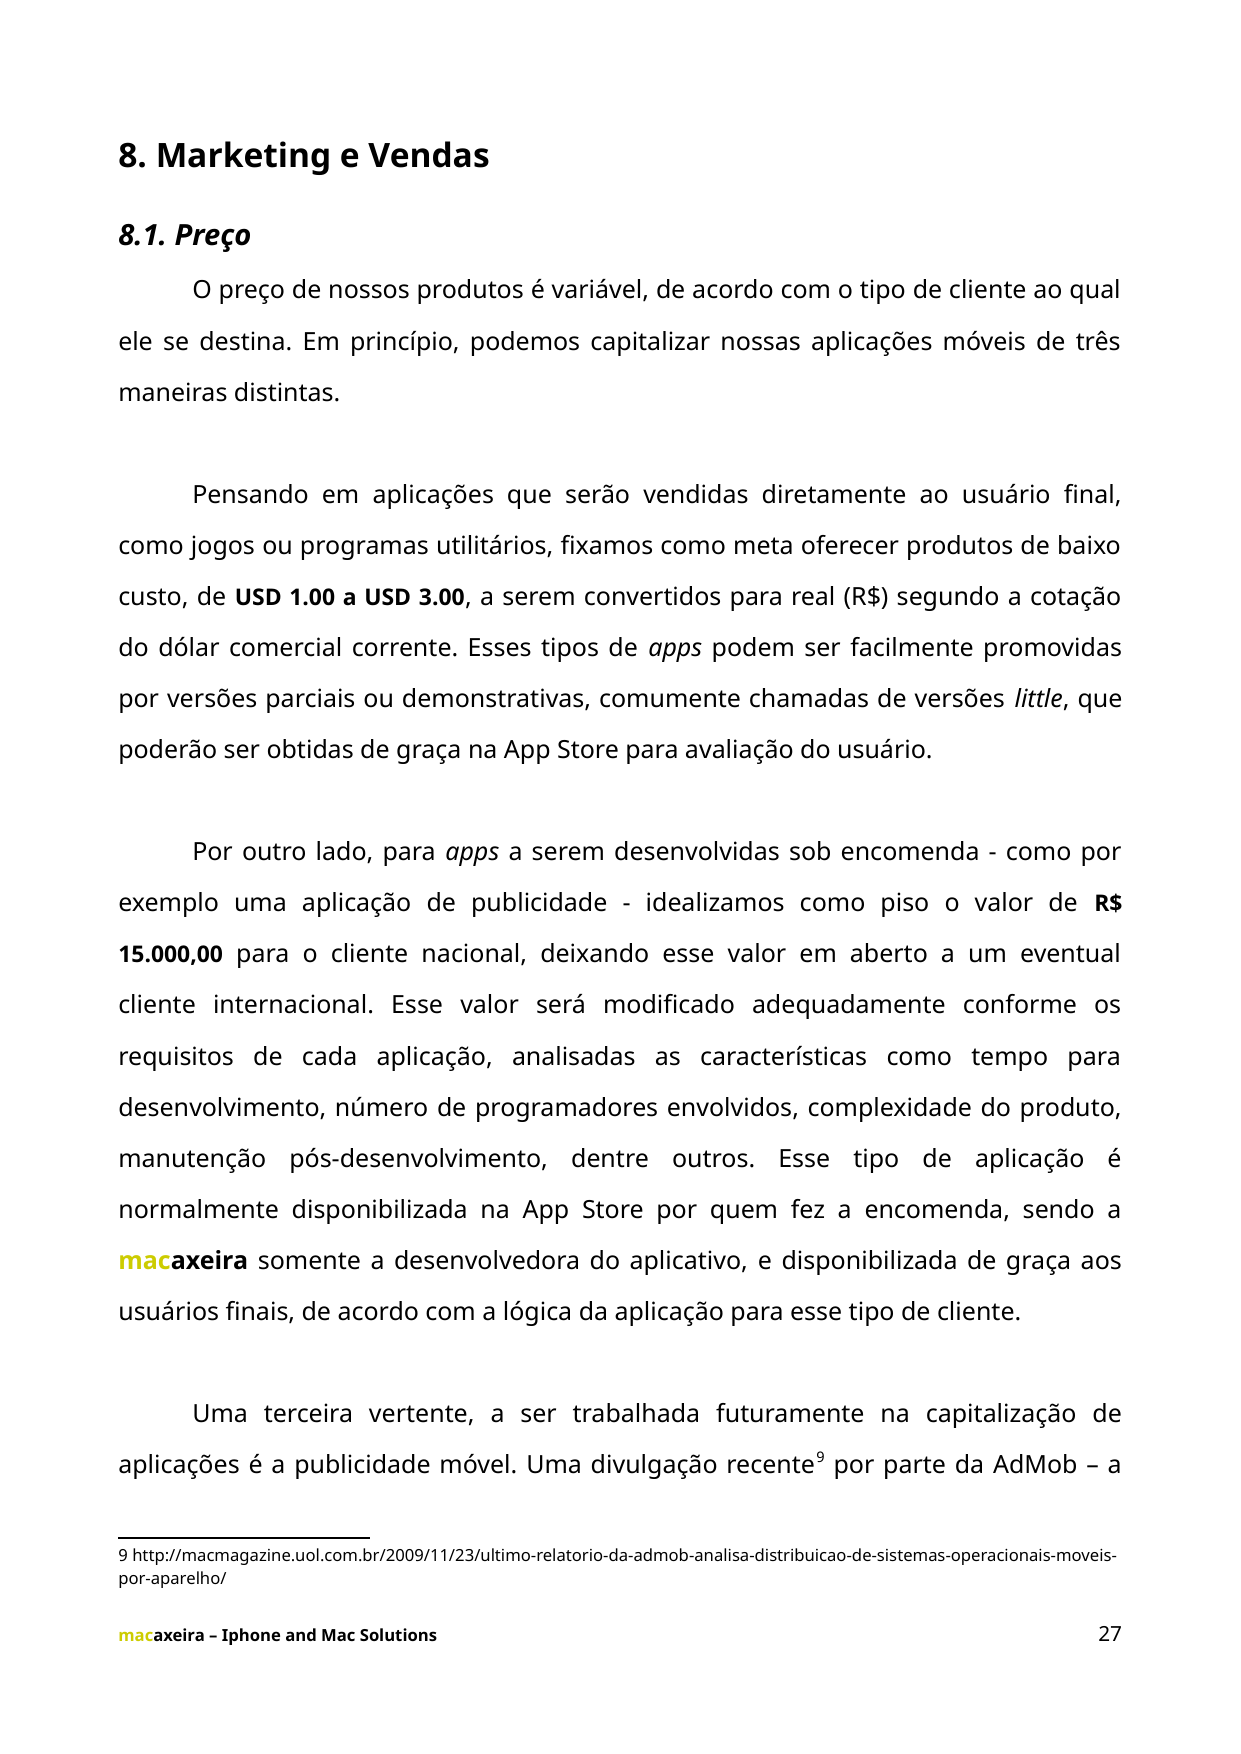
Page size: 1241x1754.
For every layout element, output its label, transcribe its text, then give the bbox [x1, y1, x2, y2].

text Por outro lado, para apps a serem desenvolvidas sob encomenda - como por exemplo uma aplicação de publicidade - idealizamos como piso o valor de R$ 15.000,00 para o cliente nacional, deixando esse valor em aberto a um eventual cliente internacional. Esse valor será modificado adequadamente conforme os requisitos de cada aplicação, analisadas as características como tempo para desenvolvimento, número de programadores envolvidos, complexidade do produto, manutenção pós-desenvolvimento, dentre outros. Esse tipo de aplicação é normalmente disponibilizada na App Store por quem fez a encomenda, sendo a macaxeira somente a desenvolvedora do aplicativo, e disponibilizada de graça aos usuários finais, de acordo com a lógica da aplicação para esse tipo de cliente. [118, 834, 1122, 1327]
text O preço de nossos produtos é variável, de acordo com o tipo de cliente ao qual ele se destina. Em princípio, podemos capitalizar nossas aplicações móveis de três maneiras distintas. [118, 267, 1122, 409]
text Pensando em aplicações que serão vendidas diretamente ao usuário final, como jogos ou programas utilitários, fixamos como meta oferecer produtos de baixo custo, de USD 1.00 a USD 3.00, a serem convertidos para real (R$) segundo a cotação do dólar comercial corrente. Esses tipos de apps podem ser facilmente promovidas por versões parciais ou demonstrativas, comumente chamadas de versões little, que poderão ser obtidas de graça na App Store para avaliação do usuário. [118, 477, 1122, 766]
text http://macmagazine.uol.com.br/2009/11/23/ultimo-relatorio-da-admob-analisa-distribuicao-de-sistemas-operacionais-moveis-por-aparelho/ [118, 1544, 1122, 1589]
text Uma terceira vertente, a ser trabalhada futuramente na capitalização de aplicações é a publicidade móvel. Uma divulgação recente por parte da AdMob – a [118, 1395, 1122, 1481]
subtitle 8. Marketing e Vendas [118, 131, 1122, 177]
subtitle 8.1. Preço [118, 215, 1122, 254]
